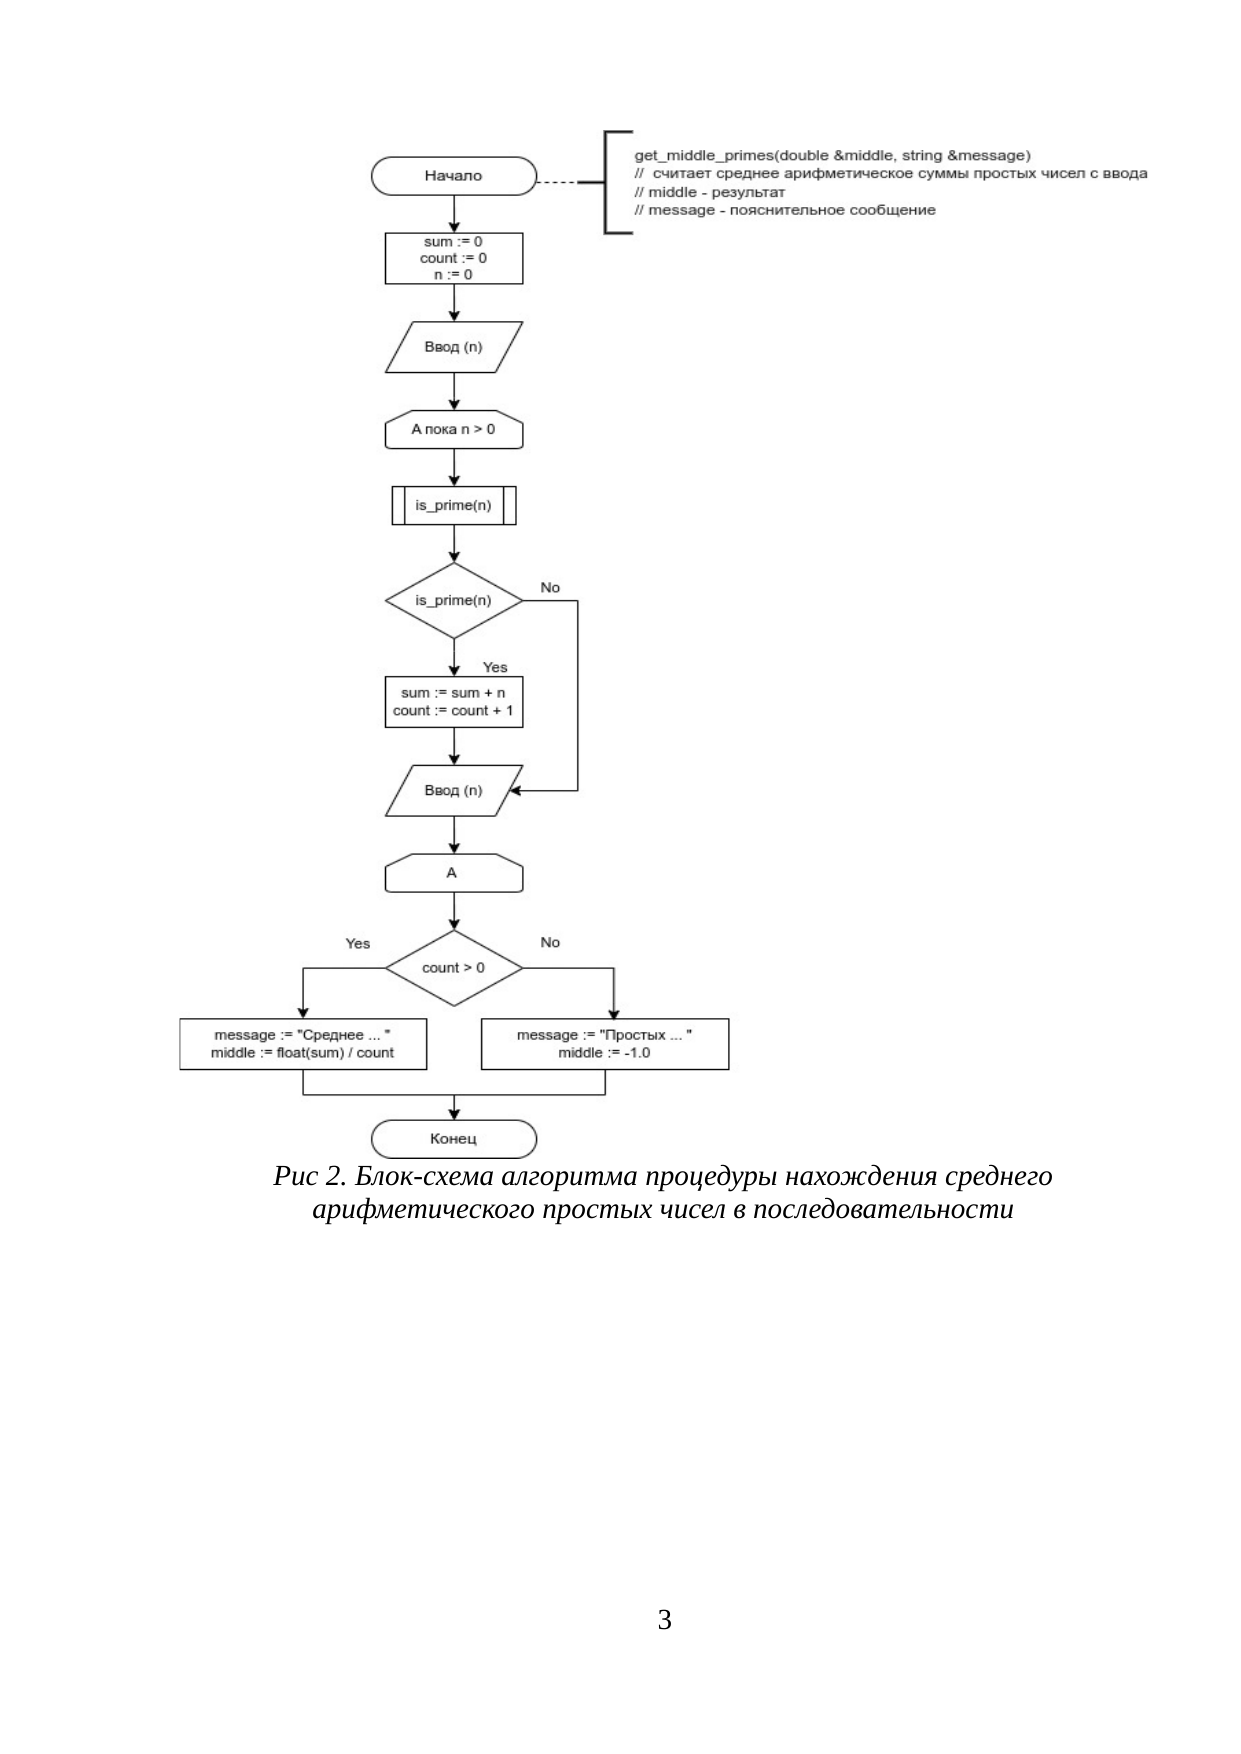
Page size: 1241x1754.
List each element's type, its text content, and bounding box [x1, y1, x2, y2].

text Рис 2. Блок-схема алгоритма процедуры нахождения среднего арифметического простых чисел в последовательности [179, 1159, 1149, 1225]
picture [179, 130, 1150, 1159]
